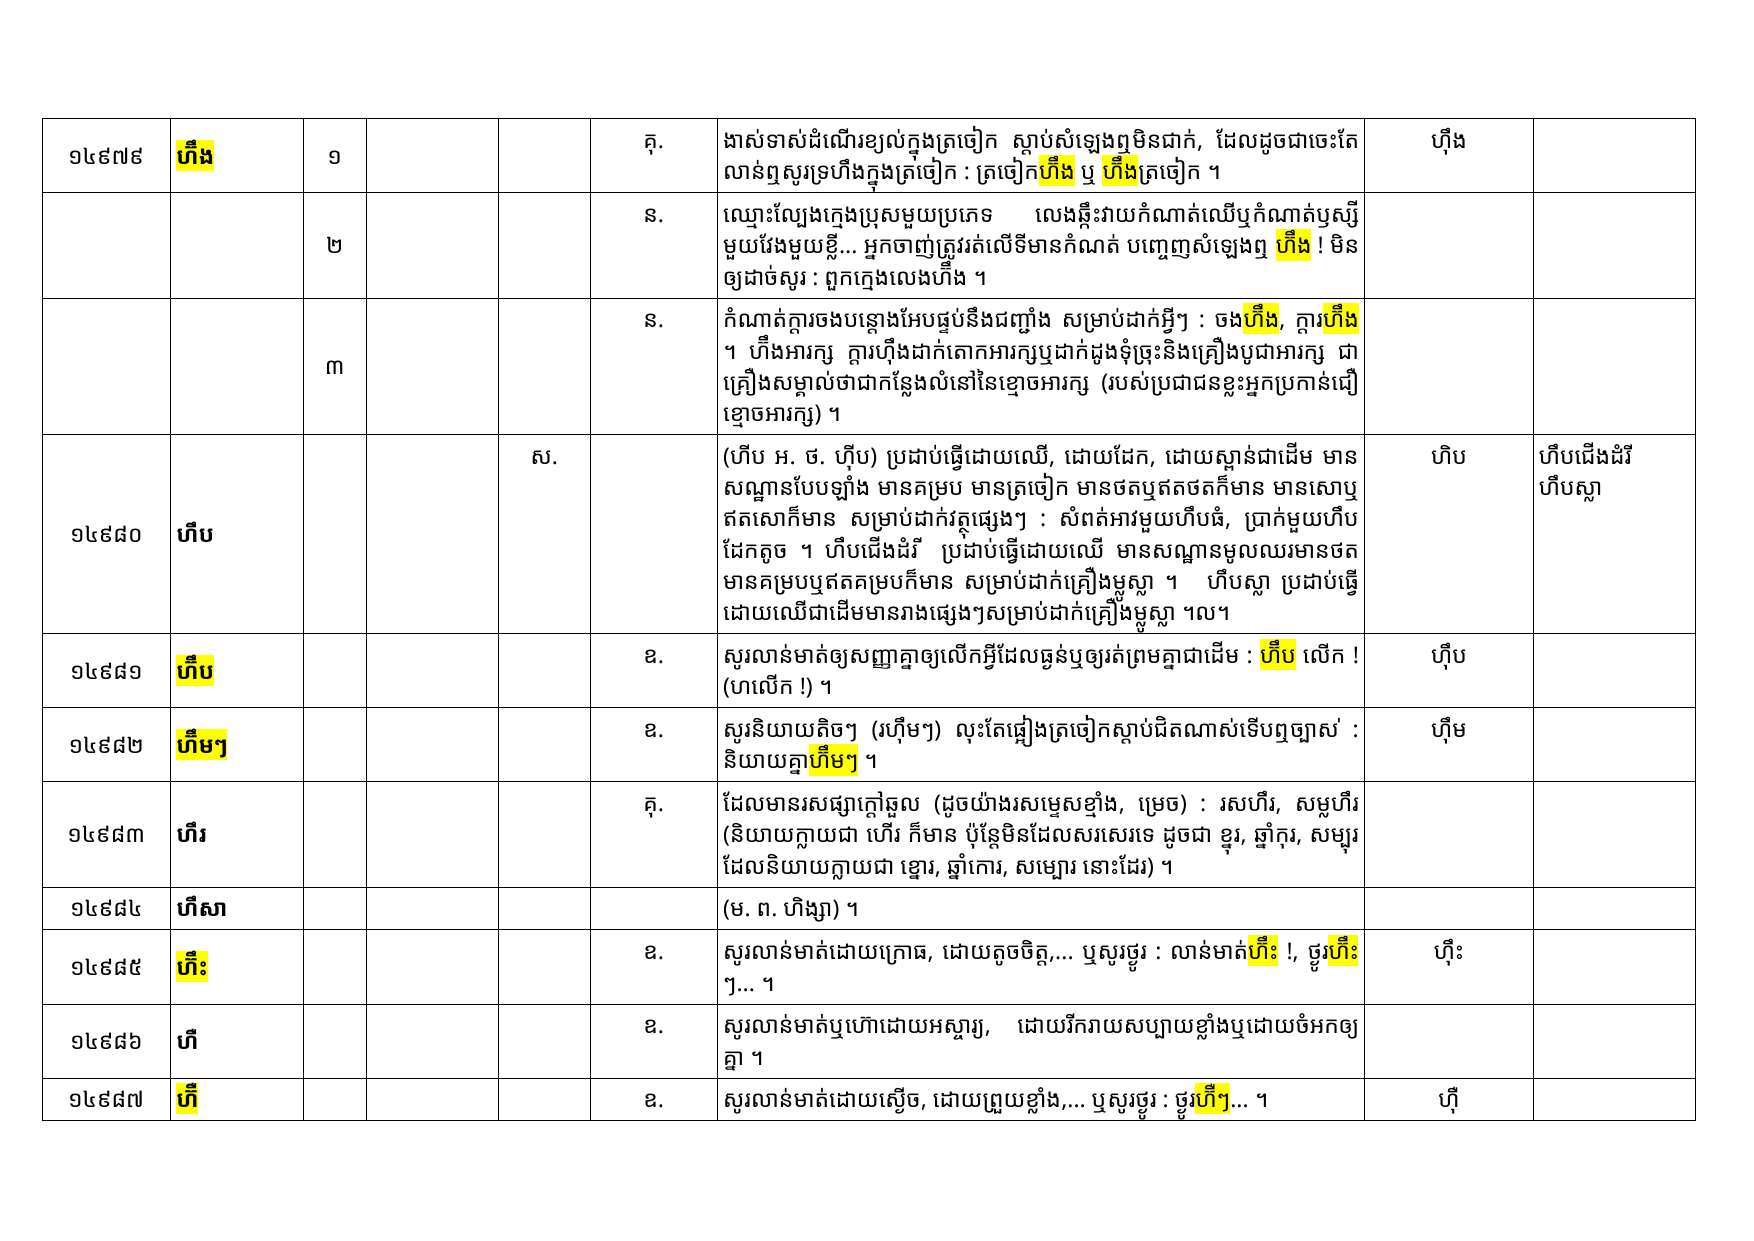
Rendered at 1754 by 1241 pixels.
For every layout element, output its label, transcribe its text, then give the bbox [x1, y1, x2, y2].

table_cell [304, 1005, 366, 1077]
table_cell [43, 193, 170, 297]
table_cell [304, 435, 366, 633]
table_cell [1534, 299, 1695, 434]
table_cell [1365, 299, 1533, 434]
table_cell ហ៊‌ឹះ [171, 930, 303, 1003]
table_cell ហ៊ឹះ [1365, 930, 1533, 1003]
table_cell ហ៊ឹម [1365, 708, 1533, 781]
table_cell ហ៊‌ឺ [171, 1079, 303, 1120]
table_cell [499, 708, 590, 781]
table_cell ន. [591, 193, 717, 297]
table_cell ហឺ [171, 1005, 303, 1077]
table_cell [304, 888, 366, 929]
table_cell [1534, 634, 1695, 707]
table_cell [499, 1079, 590, 1120]
table_cell ២ [304, 193, 366, 297]
table_cell [367, 1079, 498, 1120]
table_cell [499, 782, 590, 887]
table_cell ហឹប [171, 435, 303, 633]
table_cell សូរ​លាន់​មាត់​ដោយ​ស្ងើច, ដោយ​ព្រួយ​ខ្លាំង,... ឬ​សូរ​ថ្ងូរ : ថ្ងូរហ៊‌ឺ​ៗ... ។ [718, 1079, 1364, 1120]
table_cell [1534, 1079, 1695, 1120]
table_cell ៣ [304, 299, 366, 434]
table_cell ហឹរ [171, 782, 303, 887]
table_cell [367, 299, 498, 434]
table_cell ហ៊‌ឹម​ៗ [171, 708, 303, 781]
table_cell [367, 435, 498, 633]
table_cell [304, 708, 366, 781]
table_cell ១៤៩៨៥ [43, 930, 170, 1003]
table_cell (ហីប អ. ថ. ហ៊ីប) ប្រដាប់​ធ្វើ​ដោយ​ឈើ, ដោយ​ដែក, ដោយ​ស្ពាន់​ជាដើម មាន​សណ្ឋាន​បែប​ឡាំង មាន​គម្រប មាន​ត្រចៀក មាន​ថត​ឬ​ឥត​ថត​ក៏​មាន មាន​សោ​ឬ​ឥត​សោ​ក៏​មាន សម្រាប់​ដាក់​វត្ថុ​ផ្សេង​ៗ : សំពត់​អាវ​មួយ​ហឹប​ធំ, ប្រាក់​មួយ​ហឹប​ដែក​តូច ។ ហឹប​ជើង​ដំរី ប្រដាប់​ធ្វើ​ដោយ​ឈើ មាន​សណ្ឋាន​មូល​ឈរ​មាន​ថត មាន​គម្រប​ឬ​ឥត​គម្រប​ក៏​មាន សម្រាប់​ដាក់​គ្រឿង​ម្លូ​ស្លា ។ ហឹប​ស្លា ប្រដាប់​ធ្វើ​ដោយ​ឈើ​ជាដើម​មាន​រាង​ផ្សេង​ៗ​សម្រាប់​ដាក់​គ្រឿង​ម្លូ​ស្លា ។ល។ [718, 435, 1364, 633]
table_cell [171, 193, 303, 297]
table_cell សូរ​លាន់​មាត់​ដោយ​ក្រោធ, ដោយ​តូច​ចិត្ត,... ឬ​សូរ​ថ្ងូរ : លាន់​មាត់​ហ៊‌ឹះ !, ថ្ងូរ​ហ៊‌ឹះ​ៗ... ។ [718, 930, 1364, 1003]
table_cell [499, 1005, 590, 1077]
table_cell ១៤៩៨១ [43, 634, 170, 707]
table_cell ហឹសា [171, 888, 303, 929]
table_cell ១៤៩៨៦ [43, 1005, 170, 1077]
table_cell [591, 435, 717, 633]
table_cell ១៤៩៨៧ [43, 1079, 170, 1120]
table_cell [1534, 193, 1695, 297]
table_cell ហ៊‌ឹង [171, 119, 303, 192]
table_cell [304, 1079, 366, 1120]
table_cell ឧ. [591, 930, 717, 1003]
table_cell ១៤៩៨៣ [43, 782, 170, 887]
table_cell ១៤៩៧៩ [43, 119, 170, 192]
table_cell ហ៊ឹប [1365, 634, 1533, 707]
table_cell គុ. [591, 119, 717, 192]
table_cell សូរ​លាន់​មាត់​ឲ្យ​សញ្ញា​គ្នា​ឲ្យ​លើក​អ្វី​ដែល​ធ្ងន់​ឬ​ឲ្យ​រត់​ព្រម​គ្នា​ជាដើម : ហ៊‌ឹប លើក ! (ហ​លើក !) ។ [718, 634, 1364, 707]
table_cell [367, 930, 498, 1003]
table_cell ស. [499, 435, 590, 633]
table_cell សូរ​លាន់​មាត់​ឬ​ហ៊ោ​ដោយ​អស្ចារ្យ, ដោយ​រីករាយ​សប្បាយ​ខ្លាំង​ឬ​ដោយ​ចំអក​ឲ្យ​គ្នា ។ [718, 1005, 1364, 1077]
table_cell [591, 888, 717, 929]
table_cell [1365, 193, 1533, 297]
table_cell [304, 930, 366, 1003]
table_cell [367, 708, 498, 781]
table_cell ១ [304, 119, 366, 192]
table_cell [367, 119, 498, 192]
table_cell [499, 119, 590, 192]
table_cell [1534, 888, 1695, 929]
table_cell [1534, 930, 1695, 1003]
table_cell [367, 1005, 498, 1077]
table_cell គុ. [591, 782, 717, 887]
table_cell ឧ. [591, 1079, 717, 1120]
table_cell ហ៊ឺ [1365, 1079, 1533, 1120]
table_cell [499, 299, 590, 434]
table_cell [367, 193, 498, 297]
table_cell [1534, 782, 1695, 887]
table_cell ហឹប​ជើង​ដំរី ហឹប​ស្លា [1534, 435, 1695, 633]
table_cell ហ៊ឹង [1365, 119, 1533, 192]
table_cell [1534, 708, 1695, 781]
table_cell [1534, 1005, 1695, 1077]
table_cell ឧ. [591, 1005, 717, 1077]
table_cell កំណាត់​ក្តារ​ចង​បន្តោង​អែប​ផ្ទប់​នឹង​ជញ្ជាំង សម្រាប់​ដាក់​អ្វី​ៗ : ចង​ហ៊‌ឹង, ក្តារ​ហ៊‌ឹង ។ ហ៊‌ឹង​អារក្ស ក្តារ​ហ៊ឹង​ដាក់​តោក​អារក្ស​ឬ​ដាក់​ដូង​ទុំ​ច្រុះ​និង​គ្រឿង​បូជា​អារក្ស ជា​គ្រឿង​សម្គាល់​ថា​ជា​កន្លែង​លំនៅ​នៃ​ខ្មោច​អារក្ស (របស់​ប្រជាជន​ខ្លះ​អ្នក​ប្រកាន់​ជឿ​ខ្មោច​អារក្ស) ។ [718, 299, 1364, 434]
table_cell សូរ​និយាយ​តិច​ៗ (រហ៊ឹម​ៗ) លុះ​តែ​ផ្អៀង​ត្រចៀក​ស្តាប់​ជិត​ណាស់​ទើប​ឮ​ច្បាស់ : និយាយ​គ្នា​ហ៊‌ឹម​ៗ ។ [718, 708, 1364, 781]
table_cell ឧ. [591, 634, 717, 707]
table_cell [1365, 782, 1533, 887]
table_cell (ម. ព. ហិង្សា) ។ [718, 888, 1364, 929]
table_cell ១៤៩៨៤ [43, 888, 170, 929]
table_cell ១៤៩៨២ [43, 708, 170, 781]
table_cell [171, 299, 303, 434]
table_cell [499, 930, 590, 1003]
table_cell [43, 299, 170, 434]
table_cell ងាស់​ទាស់​ដំណើរ​ខ្យល់​ក្នុង​ត្រចៀក ស្តាប់​សំឡេង​ឮ​មិន​ជាក់, ដែល​ដូច​ជា​ចេះ​តែ​លាន់​ឮ​សូរ​ទ្រហឹង​ក្នុង​ត្រចៀក : ត្រចៀក​ហ៊‌ឹង ឬ ហ៊‌ឹង​ត្រចៀក ។ [718, 119, 1364, 192]
table_cell ១៤៩៨០ [43, 435, 170, 633]
table_cell ឈ្មោះ​ល្បែង​ក្មេង​ប្រុស​មួយ​ប្រភេទ លេង​ឆ្កឹះ​វាយ​កំណាត់​ឈើ​ឬ​កំណាត់​ឫស្សី​មួយ​វែង​មួយ​ខ្លី... អ្នក​ចាញ់​ត្រូវ​រត់​លើ​ទី​មាន​កំណត់ បញ្ចេញ​សំឡេង​ឮ ហ៊‌ឹង ! មិន​ឲ្យ​ដាច់​សូរ : ពួក​ក្មេង​លេង​ហ៊‌ឹង ។ [718, 193, 1364, 297]
table_cell [1534, 119, 1695, 192]
table_cell ឧ. [591, 708, 717, 781]
table_cell ហិប [1365, 435, 1533, 633]
table_cell ន. [591, 299, 717, 434]
table_cell [1365, 1005, 1533, 1077]
table_cell [499, 193, 590, 297]
table_cell [499, 888, 590, 929]
table_cell [367, 782, 498, 887]
table_cell [1365, 888, 1533, 929]
table_cell [304, 634, 366, 707]
table_cell [499, 634, 590, 707]
table_cell [367, 634, 498, 707]
table_cell [367, 888, 498, 929]
table_cell ហ៊‌ឹប [171, 634, 303, 707]
table_cell [304, 782, 366, 887]
table_cell ដែល​មាន​រស​ផ្សា​ក្តៅ​ឆួល (ដូច​យ៉ាង​រស​ម្ទេស​ខ្មាំង, ម្រេច) : រស​ហឹរ, សម្ល​ហឹរ (និយាយ​ក្លាយ​ជា ហើរ ក៏​មាន ប៉ុន្តែ​មិន​ដែល​សរសេរ​ទេ ដូច​ជា ខ្នុរ, ឆ្នាំ​កុរ, សម្បុរ ដែល​និយាយ​ក្លាយ​ជា ខ្នោរ, ឆ្នាំ​កោរ, សម្បោរ នោះ​ដែរ) ។ [718, 782, 1364, 887]
